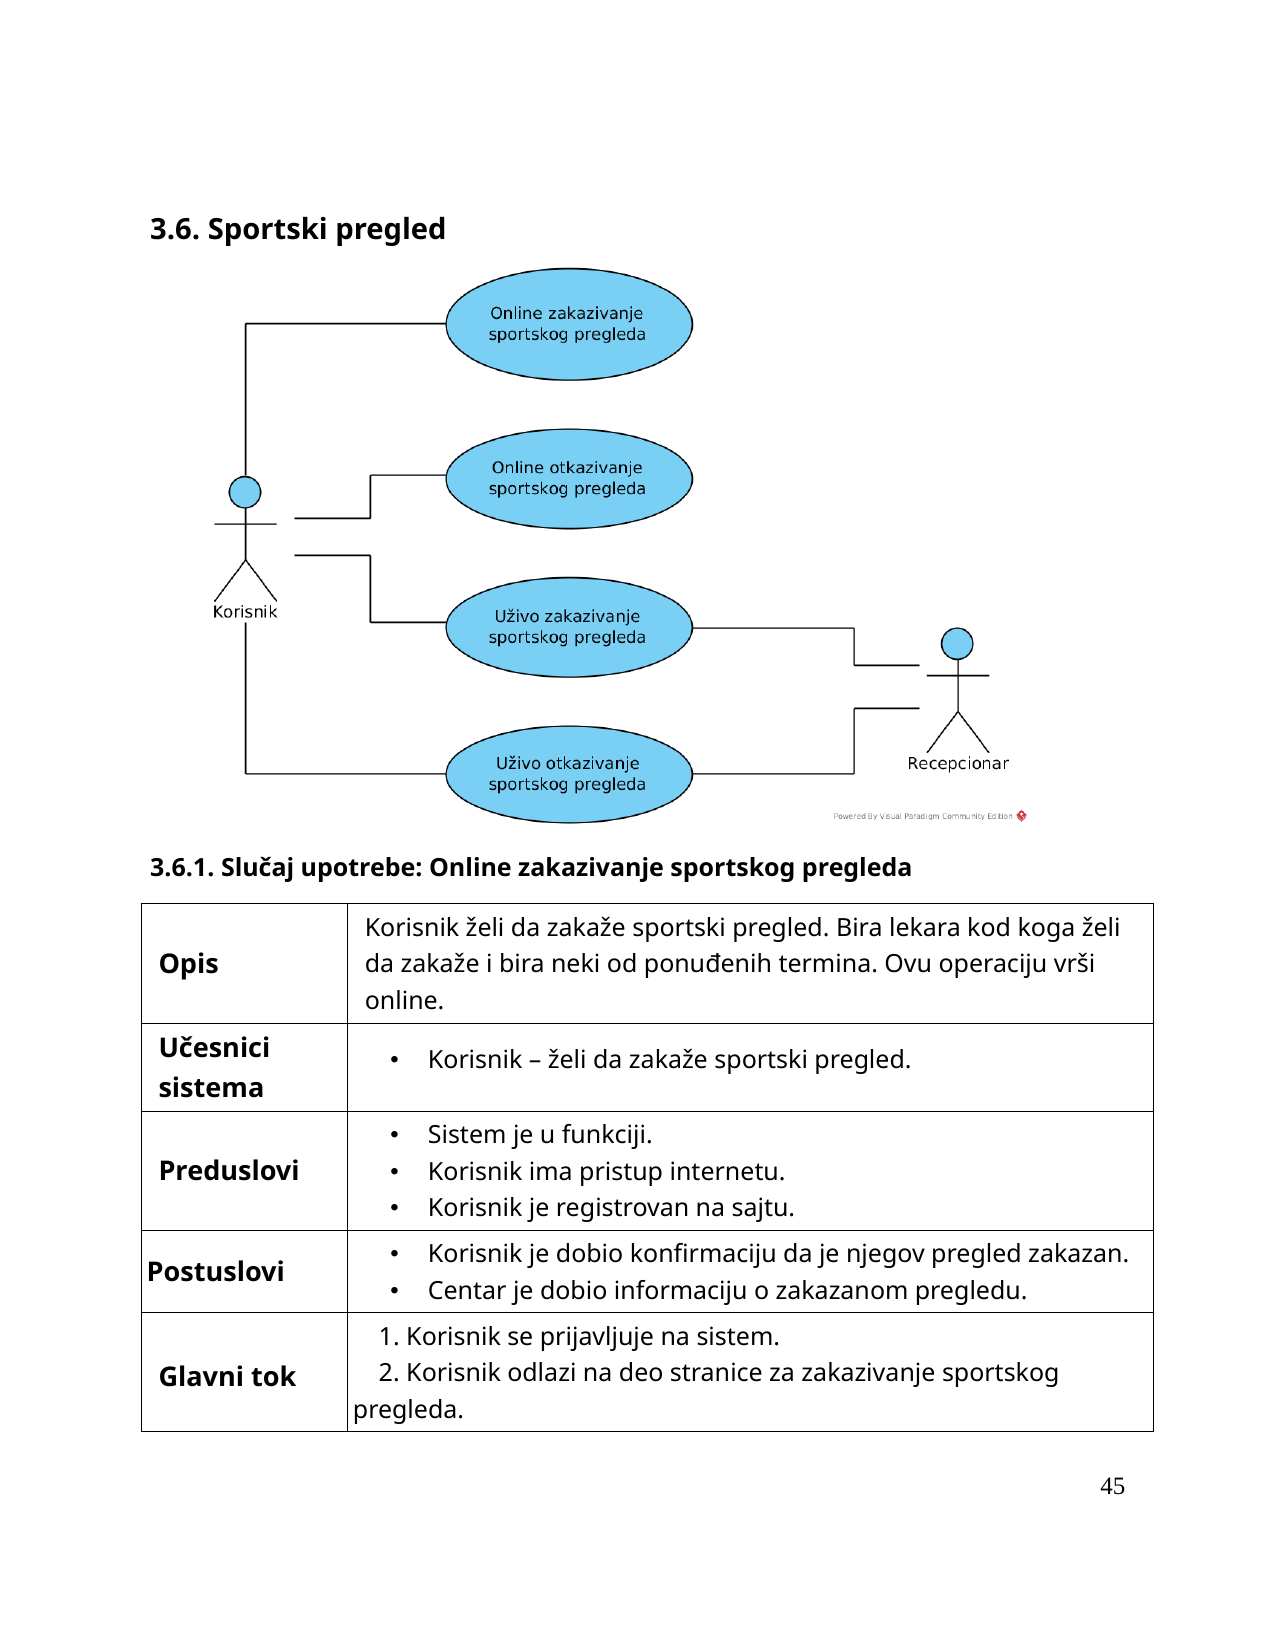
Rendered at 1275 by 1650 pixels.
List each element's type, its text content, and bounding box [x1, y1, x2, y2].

table_header Opis [142, 904, 347, 1022]
picture [193, 265, 1030, 828]
table_cell 1. Korisnik se prijavljuje na sistem. 2. Korisnik odlazi na deo stranice za zakazivanje sportskog pregleda. [348, 1313, 1153, 1431]
table_cell Glavni tok [142, 1313, 347, 1431]
table_cell Postuslovi [142, 1231, 347, 1312]
table_cell Korisnik je dobio konfirmaciju da je njegov pregled zakazan. Centar je dobio informaciju o zakazanom pregledu. [348, 1231, 1153, 1312]
table_cell Korisnik – želi da zakaže sportski pregled. [348, 1024, 1153, 1111]
table_cell Preduslovi [142, 1112, 347, 1230]
text 3.6. Sportski pregled [150, 208, 1125, 248]
table_cell Sistem je u funkciji. Korisnik ima pristup internetu. Korisnik je registrovan na sajtu. [348, 1112, 1153, 1230]
table_cell Učesnici sistema [142, 1024, 347, 1111]
table_header Korisnik želi da zakaže sportski pregled. Bira lekara kod koga želi da zakaže i bira neki od ponuđenih termina. Ovu operaciju vrši online. [348, 904, 1153, 1022]
text 3.6.1. Slučaj upotrebe: Online zakazivanje sportskog pregleda [150, 268, 1125, 884]
